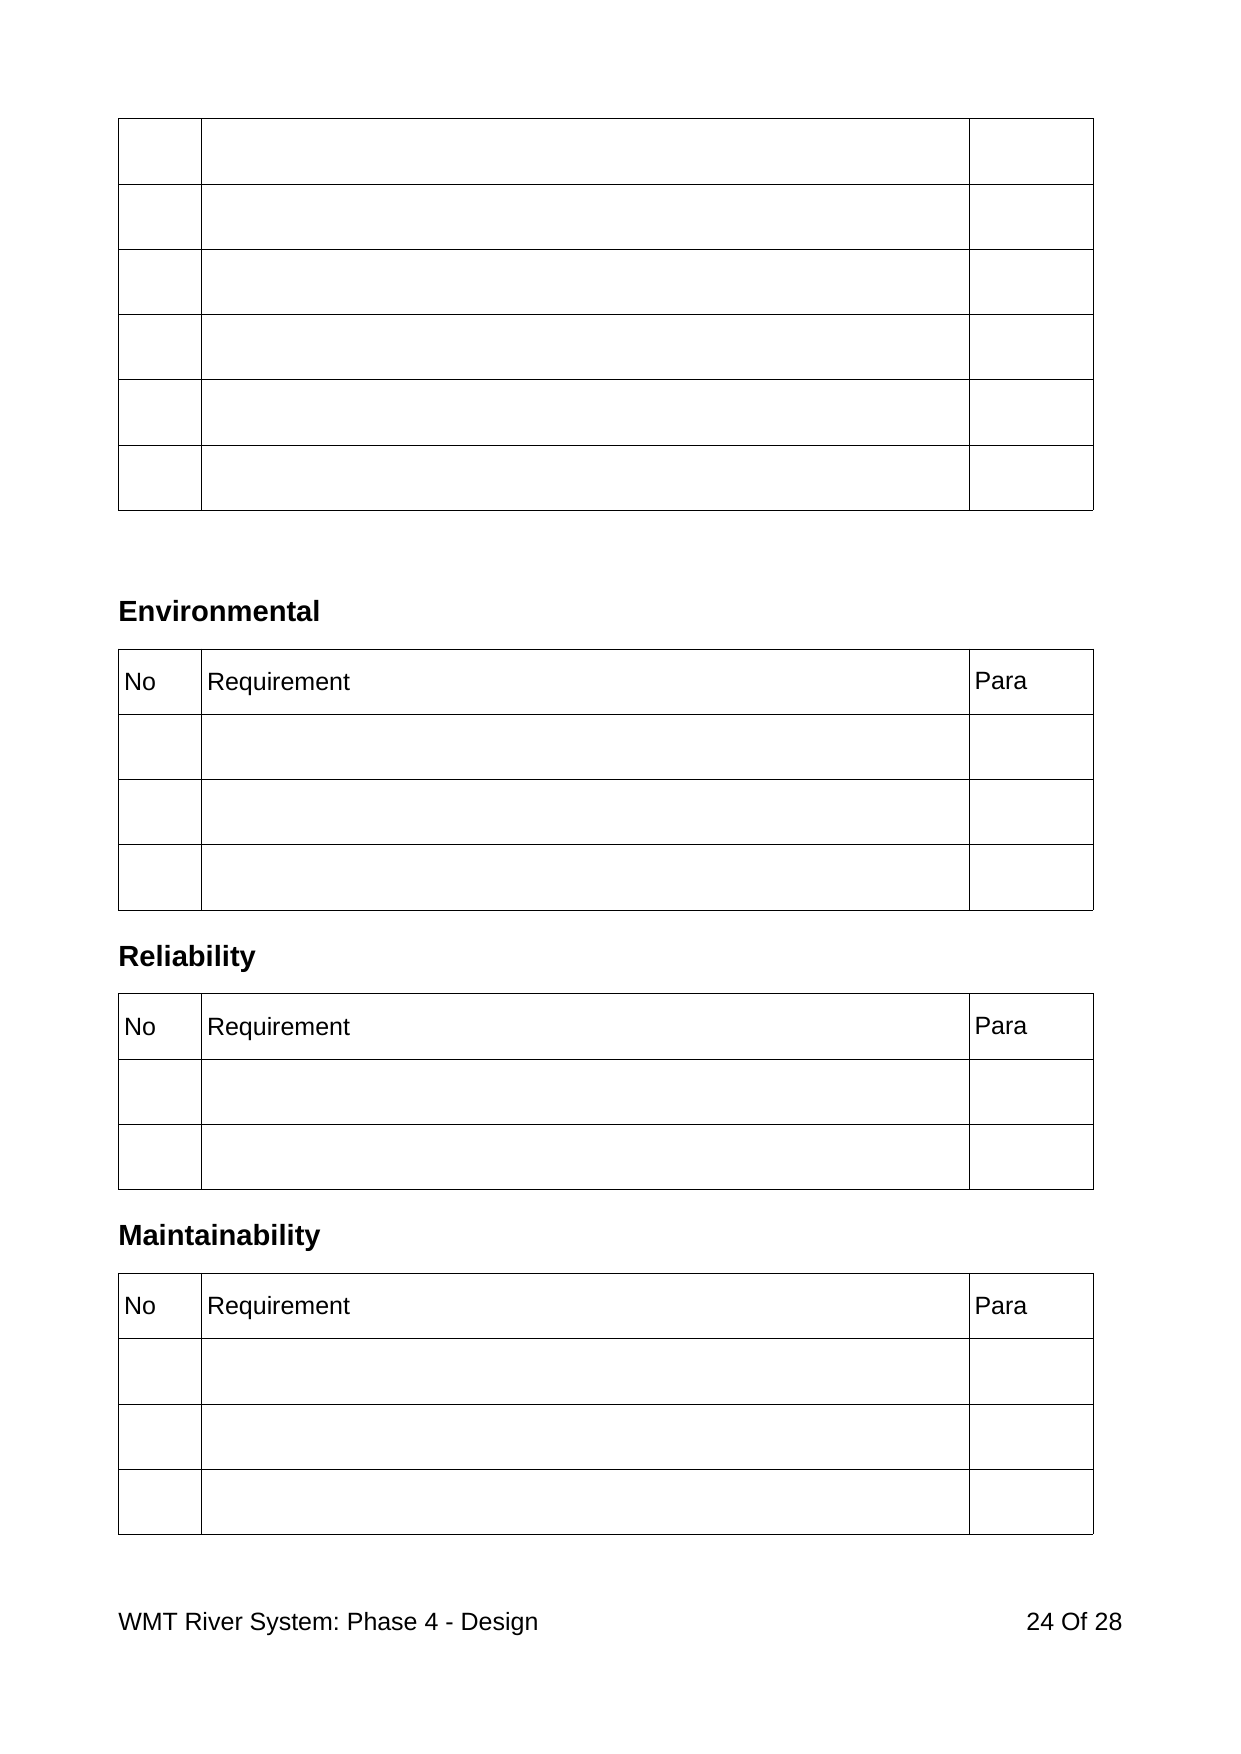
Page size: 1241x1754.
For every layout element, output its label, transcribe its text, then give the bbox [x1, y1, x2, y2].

table_cell [970, 250, 1093, 314]
table_cell [119, 715, 201, 779]
subtitle Maintainability [118, 1218, 1122, 1252]
table_cell [970, 1060, 1093, 1124]
table_cell [202, 845, 969, 910]
table_cell [202, 315, 969, 379]
table_cell [202, 1060, 969, 1124]
table_cell [970, 715, 1093, 779]
table_cell [119, 780, 201, 844]
subtitle Reliability [118, 938, 1122, 972]
subtitle Environmental [118, 594, 1122, 627]
table_cell [970, 119, 1093, 183]
table_cell [970, 315, 1093, 379]
table_cell [202, 1339, 969, 1403]
table_cell [202, 715, 969, 779]
table_cell [970, 446, 1093, 510]
table_cell [202, 1470, 969, 1534]
table_header No [119, 650, 201, 714]
table_cell [970, 185, 1093, 249]
table_header Requirement [202, 650, 969, 714]
table_cell [970, 780, 1093, 844]
table_cell [119, 845, 201, 910]
table_cell [202, 119, 969, 183]
table_cell [970, 845, 1093, 910]
table_cell [119, 119, 201, 183]
table_cell [119, 250, 201, 314]
table_header Requirement [202, 994, 969, 1059]
table_cell [202, 1405, 969, 1469]
table_cell [119, 1339, 201, 1403]
table_cell [970, 380, 1093, 445]
table_cell [202, 250, 969, 314]
table_header Para [970, 1274, 1093, 1338]
table_header Requirement [202, 1274, 969, 1338]
table_header No [119, 994, 201, 1059]
table_header No [119, 1274, 201, 1338]
table_cell [202, 446, 969, 510]
table_header Para [970, 994, 1093, 1059]
table_header Para [970, 650, 1093, 714]
table_cell [119, 185, 201, 249]
table_cell [119, 1060, 201, 1124]
table_cell [202, 1125, 969, 1189]
table_cell [119, 1125, 201, 1189]
table_cell [970, 1125, 1093, 1189]
table_cell [119, 1405, 201, 1469]
table_cell [202, 185, 969, 249]
table_cell [202, 780, 969, 844]
table_cell [202, 380, 969, 445]
table_cell [119, 1470, 201, 1534]
table_cell [119, 315, 201, 379]
table_cell [970, 1470, 1093, 1534]
table_cell [119, 380, 201, 445]
table_cell [970, 1339, 1093, 1403]
table_cell [119, 446, 201, 510]
table_cell [970, 1405, 1093, 1469]
